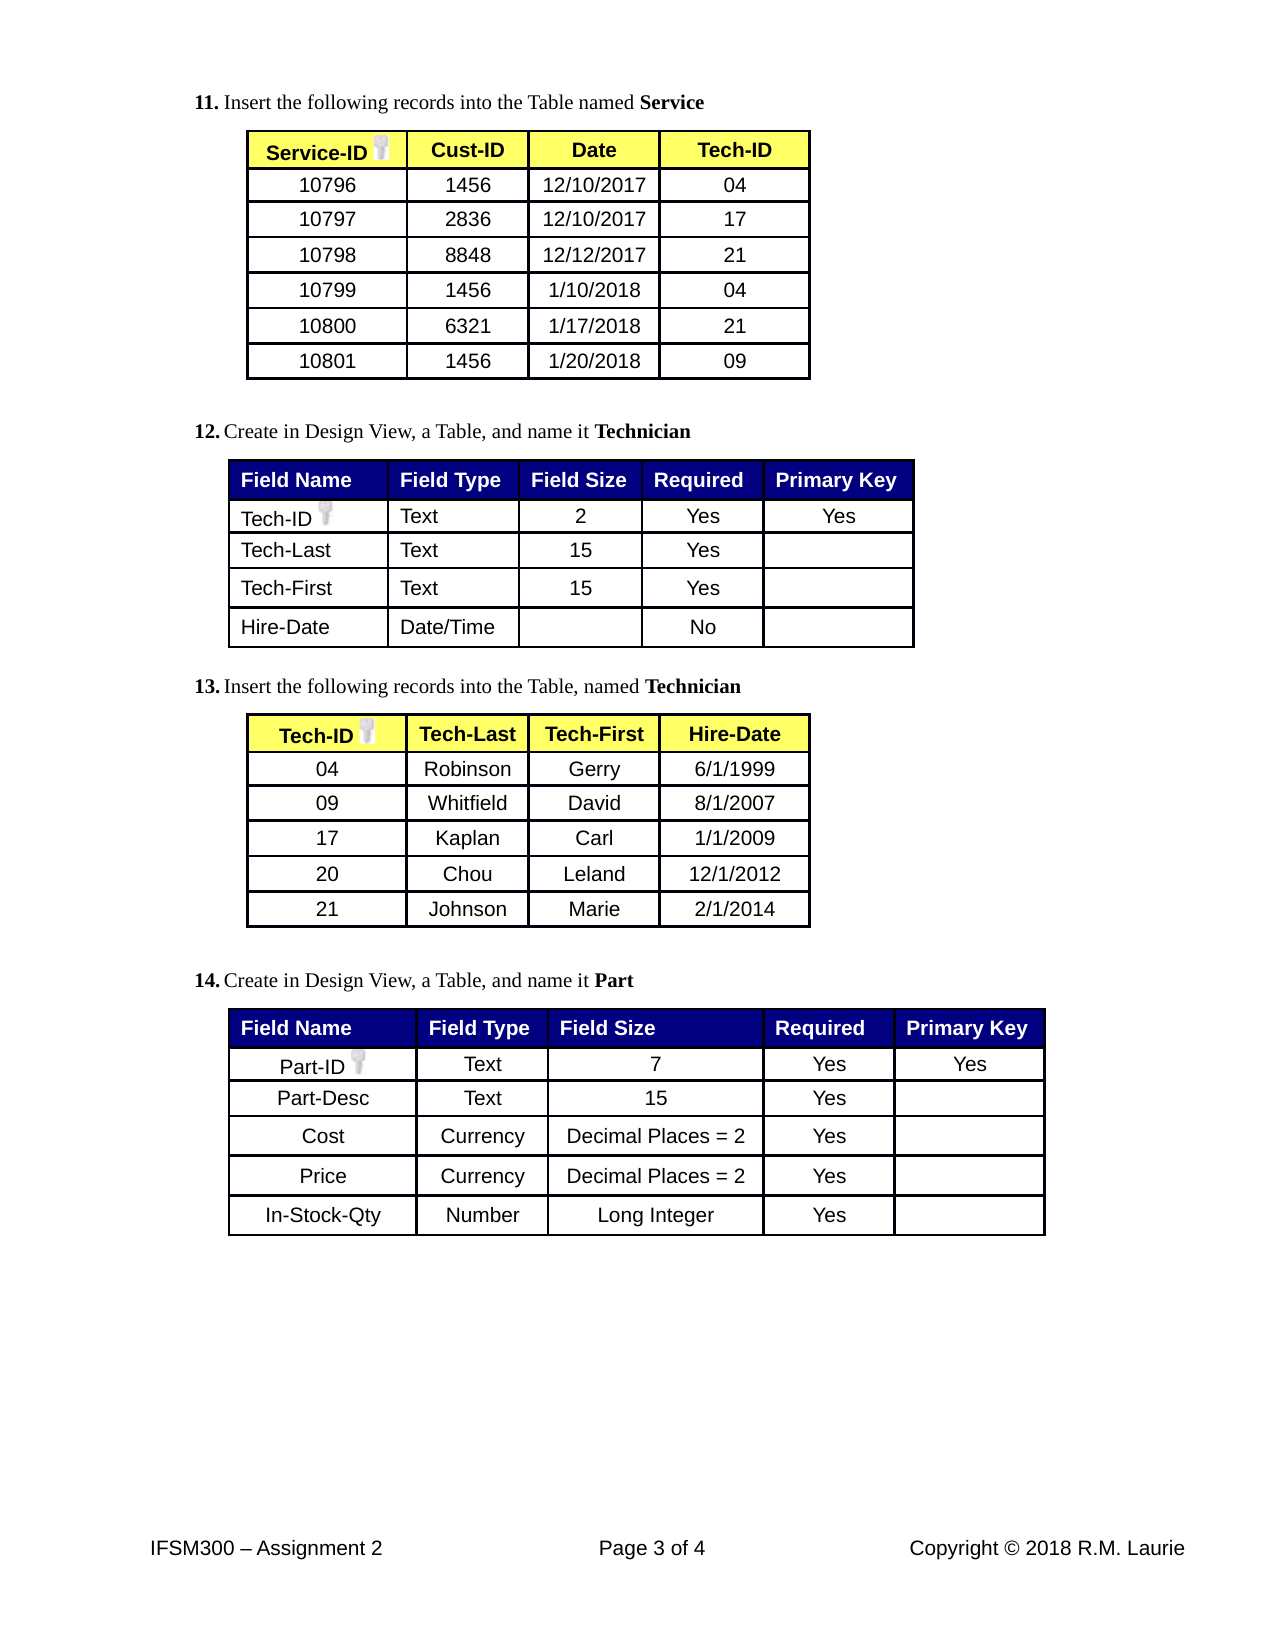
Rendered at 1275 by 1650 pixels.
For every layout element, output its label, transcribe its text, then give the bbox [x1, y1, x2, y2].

table_cell Tech-Last [230, 534, 387, 566]
table_cell Long Integer [549, 1197, 762, 1234]
table_cell Yes [643, 569, 762, 606]
table_cell 8/1/2007 [661, 787, 808, 819]
list Create in Design View, a Table, and name it Part [194, 968, 1185, 992]
table_cell 09 [661, 345, 808, 377]
table_cell 2 [520, 501, 641, 531]
list Create in Design View, a Table, and name it Technician [194, 419, 1185, 443]
table_cell Number [418, 1197, 547, 1234]
table_header Service-ID [249, 132, 406, 167]
table_cell Decimal Places = 2 [549, 1117, 762, 1154]
table_cell Leland [530, 857, 658, 890]
table_cell Yes [765, 501, 912, 531]
table_header Field Name [230, 1010, 415, 1046]
table_cell 04 [661, 274, 808, 306]
table_cell 15 [549, 1082, 762, 1114]
table_cell Yes [765, 1157, 893, 1194]
table_cell 1/1/2009 [661, 822, 808, 855]
table_cell 7 [549, 1049, 762, 1079]
table_cell Yes [765, 1117, 893, 1154]
table_cell [765, 534, 912, 566]
table_header Field Name [230, 462, 387, 498]
table_cell 1/20/2018 [530, 345, 658, 377]
table_cell Marie [530, 893, 658, 925]
table_cell [896, 1157, 1043, 1194]
table_cell Currency [418, 1117, 547, 1154]
picture [359, 718, 376, 744]
table_cell [520, 609, 641, 646]
table_cell Yes [765, 1197, 893, 1234]
table_cell Text [418, 1082, 547, 1114]
table_cell 10798 [249, 238, 406, 271]
table_cell 10797 [249, 203, 406, 236]
table_cell 2836 [408, 203, 527, 236]
table_cell 15 [520, 569, 641, 606]
table_cell Robinson [408, 753, 527, 784]
picture [351, 1049, 367, 1075]
table_cell Yes [765, 1082, 893, 1114]
table_cell Tech-First [230, 569, 387, 606]
table_cell 12/1/2012 [661, 857, 808, 890]
table_cell 21 [249, 893, 405, 925]
picture [373, 135, 389, 160]
table_cell [896, 1117, 1043, 1154]
table_cell Text [418, 1049, 547, 1079]
table_cell David [530, 787, 658, 819]
table_cell 10799 [249, 274, 406, 306]
table_cell Yes [765, 1049, 893, 1079]
table_header Cust-ID [408, 132, 527, 167]
table_cell 1/17/2018 [530, 309, 658, 342]
table_cell Part-ID [230, 1049, 415, 1079]
picture [318, 501, 334, 526]
table_cell In-Stock-Qty [230, 1197, 415, 1234]
table_header Primary Key [765, 462, 912, 498]
table_cell Text [389, 501, 518, 531]
table_cell Gerry [530, 753, 658, 784]
table_cell 1456 [408, 274, 527, 306]
table_cell 10800 [249, 309, 406, 342]
table_cell [765, 569, 912, 606]
table_header Field Type [389, 462, 518, 498]
list Insert the following records into the Table, named Technician [194, 673, 1185, 698]
table_cell 6/1/1999 [661, 753, 808, 784]
table_cell Yes [643, 534, 762, 566]
table_cell Text [389, 534, 518, 566]
table_cell 15 [520, 534, 641, 566]
table_cell Text [389, 569, 518, 606]
table_header Tech-ID [249, 716, 405, 751]
table_cell Date/Time [389, 609, 518, 646]
table_cell Currency [418, 1157, 547, 1194]
table_cell 17 [661, 203, 808, 236]
table_header Tech-First [530, 716, 658, 751]
list Insert the following records into the Table named Service [194, 90, 1185, 114]
table_header Field Type [418, 1010, 547, 1046]
table_cell 12/10/2017 [530, 170, 658, 200]
table_cell 2/1/2014 [661, 893, 808, 925]
table_cell Whitfield [408, 787, 527, 819]
table_cell Kaplan [408, 822, 527, 855]
table_cell [765, 609, 912, 646]
table_cell 12/10/2017 [530, 203, 658, 236]
table_cell 1456 [408, 345, 527, 377]
table_cell [896, 1082, 1043, 1114]
table_cell Price [230, 1157, 415, 1194]
table_header Tech-Last [408, 716, 527, 751]
table_cell 21 [661, 238, 808, 271]
table_cell Part-Desc [230, 1082, 415, 1114]
table_header Field Size [520, 462, 641, 498]
table_cell 09 [249, 787, 405, 819]
table_cell Yes [896, 1049, 1043, 1079]
table_cell Cost [230, 1117, 415, 1154]
table_cell 6321 [408, 309, 527, 342]
table_cell [896, 1197, 1043, 1234]
table_header Field Size [549, 1010, 762, 1046]
table_cell 12/12/2017 [530, 238, 658, 271]
table_cell 21 [661, 309, 808, 342]
table_cell Tech-ID [230, 501, 387, 531]
table_cell 04 [661, 170, 808, 200]
table_header Date [530, 132, 658, 167]
table_cell 04 [249, 753, 405, 784]
table_cell Chou [408, 857, 527, 890]
table_header Required [765, 1010, 893, 1046]
table_cell 10801 [249, 345, 406, 377]
table_cell 17 [249, 822, 405, 855]
table_cell Johnson [408, 893, 527, 925]
table_cell 1/10/2018 [530, 274, 658, 306]
table_cell 20 [249, 857, 405, 890]
table_cell 10796 [249, 170, 406, 200]
table_cell Decimal Places = 2 [549, 1157, 762, 1194]
table_header Primary Key [896, 1010, 1043, 1046]
table_cell 8848 [408, 238, 527, 271]
table_cell No [643, 609, 762, 646]
table_cell Carl [530, 822, 658, 855]
table_header Hire-Date [661, 716, 808, 751]
table_header Required [643, 462, 762, 498]
table_cell Hire-Date [230, 609, 387, 646]
table_cell Yes [643, 501, 762, 531]
table_cell 1456 [408, 170, 527, 200]
